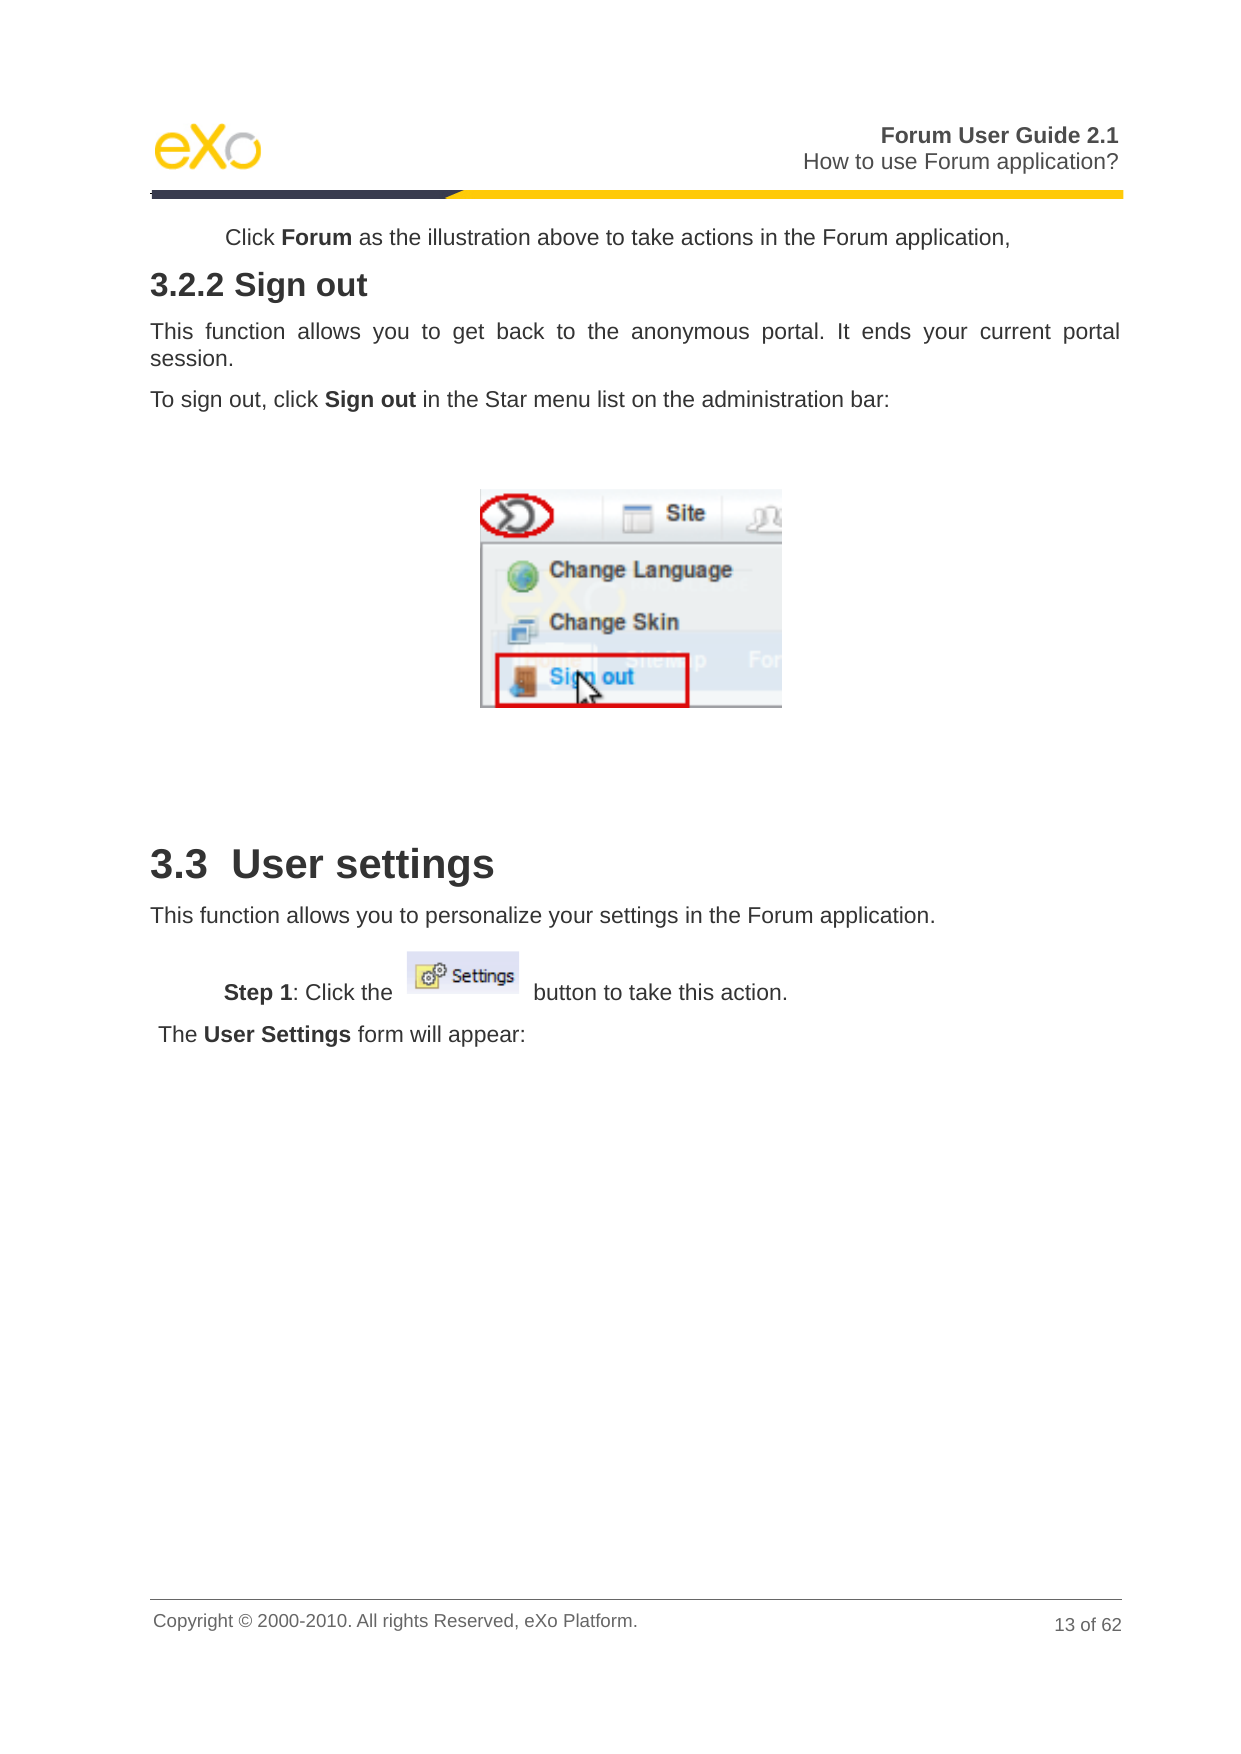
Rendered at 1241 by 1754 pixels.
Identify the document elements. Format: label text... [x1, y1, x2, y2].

text This function allows you to personalize your settings in the Forum application. [150, 902, 1122, 928]
list Click Forum as the illustration above to take actions in the Forum application, [187, 223, 1122, 250]
picture [151, 190, 1124, 199]
text Step 1: Click the button to take this action. [223, 943, 1122, 1006]
picture [155, 123, 262, 170]
text This function allows you to get back to the anonymous portal. It ends your current portal session. [150, 318, 1122, 371]
picture [480, 489, 782, 708]
text To sign out, click Sign out in the Star menu list on the administration bar: [150, 386, 1122, 412]
subtitle User settings [150, 839, 1122, 887]
picture [406, 951, 520, 994]
list The User Settings form will appear: [114, 1021, 1122, 1047]
subtitle Sign out [150, 265, 1122, 303]
